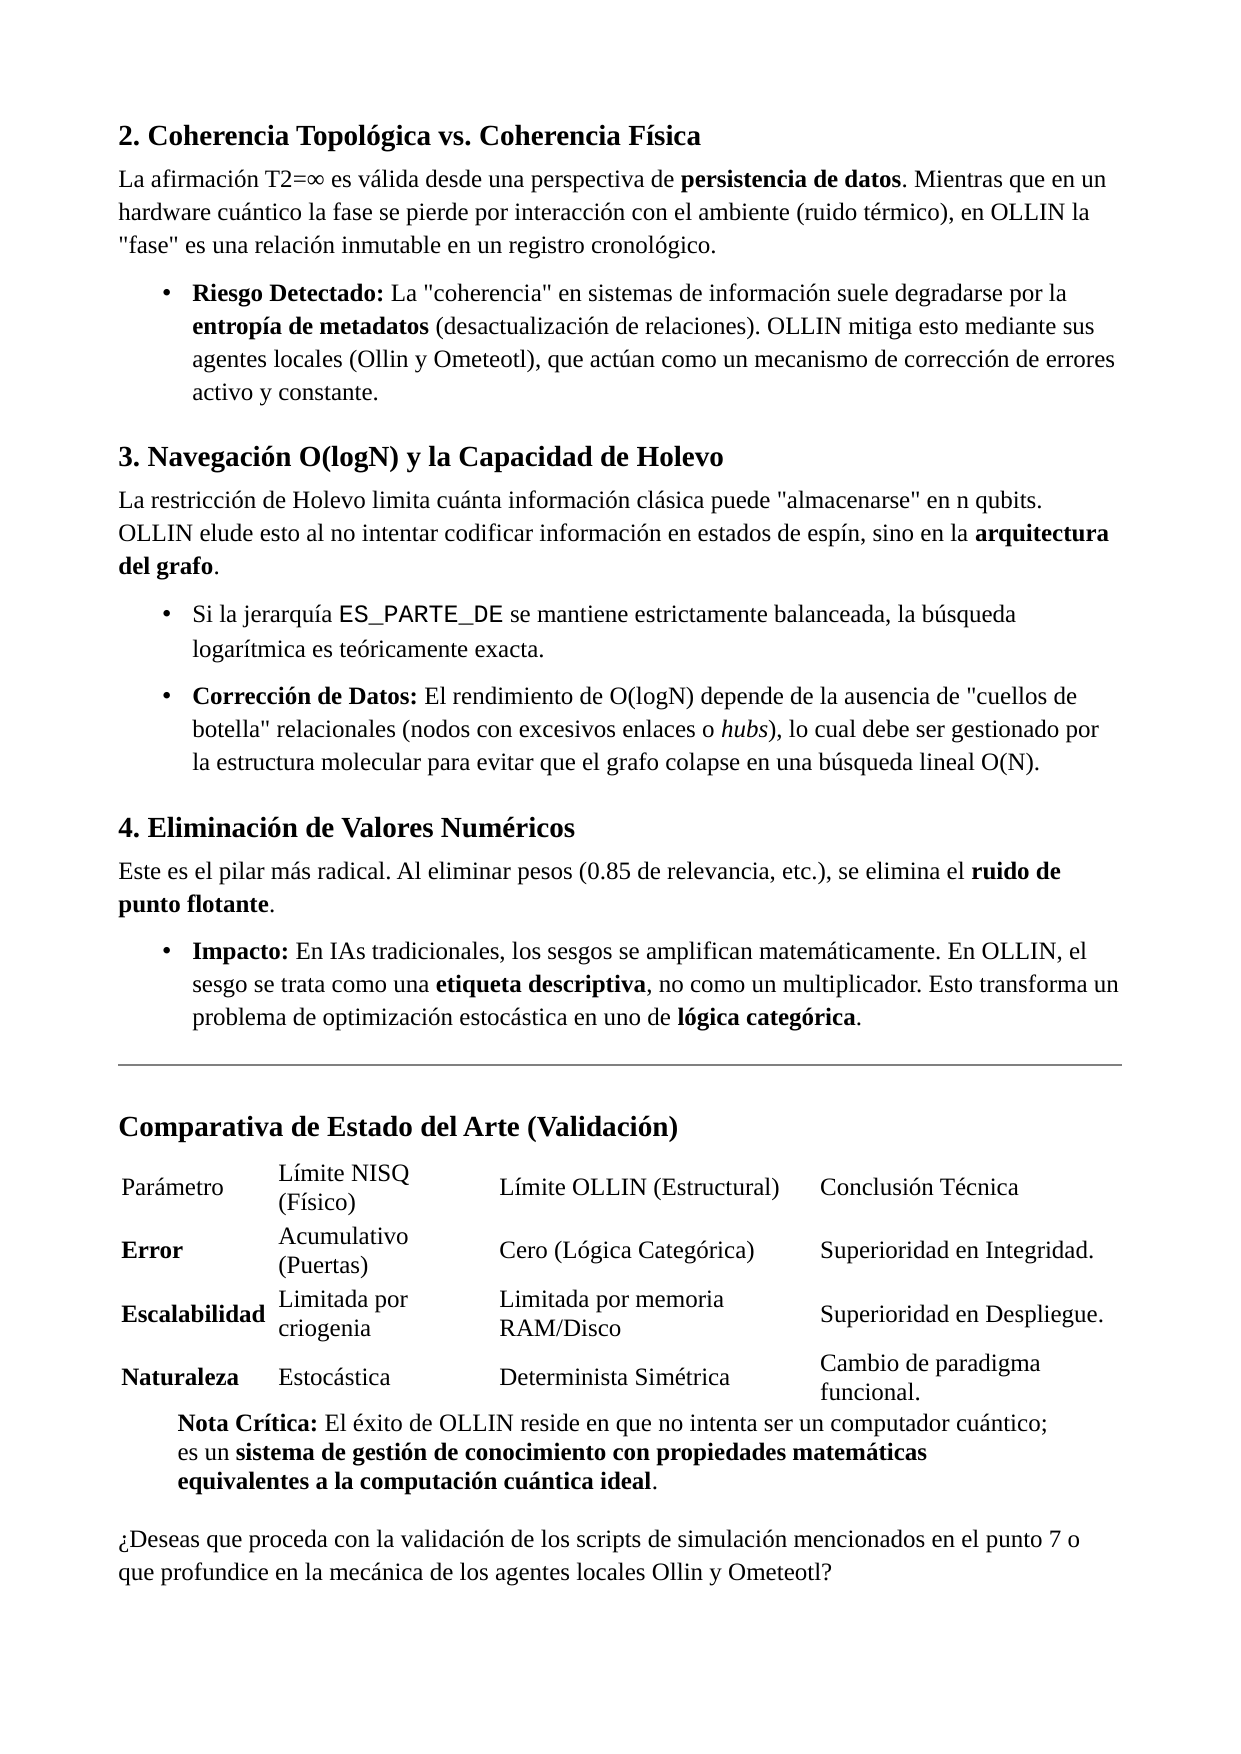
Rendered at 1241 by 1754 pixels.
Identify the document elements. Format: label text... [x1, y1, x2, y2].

table_cell Determinista Simétrica [496, 1345, 817, 1408]
text ¿Deseas que proceda con la validación de los scripts de simulación mencionados en el punto 7 o que profundice en la mecánica de los agentes locales Ollin y Ometeotl? [118, 1524, 1122, 1586]
list Riesgo Detectado: La "coherencia" en sistemas de información suele degradarse por la entropía de metadatos (desactualización de relaciones). OLLIN mitiga esto mediante sus agentes locales (Ollin y Ometeotl), que actúan como un mecanismo de corrección de errores activo y constante. [162, 278, 1122, 406]
subtitle 3. Navegación O(logN) y la Capacidad de Holevo [118, 439, 1122, 473]
table_cell Limitada por criogenia [275, 1282, 496, 1345]
text La afirmación T2​=∞ es válida desde una perspectiva de persistencia de datos. Mientras que en un hardware cuántico la fase se pierde por interacción con el ambiente (ruido térmico), en OLLIN la "fase" es una relación inmutable en un registro cronológico. [118, 164, 1122, 259]
table_header Límite NISQ (Físico) [275, 1155, 496, 1218]
table_cell Naturaleza [118, 1345, 275, 1408]
subtitle Comparativa de Estado del Arte (Validación) [118, 1109, 1122, 1142]
table_cell Cambio de paradigma funcional. [817, 1345, 1122, 1408]
table_cell Limitada por memoria RAM/Disco [496, 1282, 817, 1345]
table_cell Escalabilidad [118, 1282, 275, 1345]
subtitle 4. Eliminación de Valores Numéricos [118, 810, 1122, 843]
table_header Conclusión Técnica [817, 1155, 1122, 1218]
list Impacto: En IAs tradicionales, los sesgos se amplifican matemáticamente. En OLLIN, el sesgo se trata como una etiqueta descriptiva, no como un multiplicador. Esto transforma un problema de optimización estocástica en uno de lógica categórica. [162, 936, 1122, 1031]
table_cell Superioridad en Integridad. [817, 1218, 1122, 1282]
table_cell Acumulativo (Puertas) [275, 1218, 496, 1282]
subtitle 2. Coherencia Topológica vs. Coherencia Física [118, 118, 1122, 152]
list Corrección de Datos: El rendimiento de O(logN) depende de la ausencia de "cuellos de botella" relacionales (nodos con excesivos enlaces o hubs), lo cual debe ser gestionado por la estructura molecular para evitar que el grafo colapse en una búsqueda lineal O(N). [162, 681, 1122, 776]
table_cell Estocástica [275, 1345, 496, 1408]
text Nota Crítica: El éxito de OLLIN reside en que no intenta ser un computador cuántico; es un sistema de gestión de conocimiento con propiedades matemáticas equivalentes a la computación cuántica ideal. [177, 1408, 1063, 1494]
text La restricción de Holevo limita cuánta información clásica puede "almacenarse" en n qubits. OLLIN elude esto al no intentar codificar información en estados de espín, sino en la arquitectura del grafo. [118, 485, 1122, 580]
text Este es el pilar más radical. Al eliminar pesos (0.85 de relevancia, etc.), se elimina el ruido de punto flotante. [118, 856, 1122, 917]
table_header Parámetro [118, 1155, 275, 1218]
table_cell Cero (Lógica Categórica) [496, 1218, 817, 1282]
list Si la jerarquía ES_PARTE_DE se mantiene estrictamente balanceada, la búsqueda logarítmica es teóricamente exacta. [162, 599, 1122, 663]
table_header Límite OLLIN (Estructural) [496, 1155, 817, 1218]
table_cell Superioridad en Despliegue. [817, 1282, 1122, 1345]
table_cell Error [118, 1218, 275, 1282]
